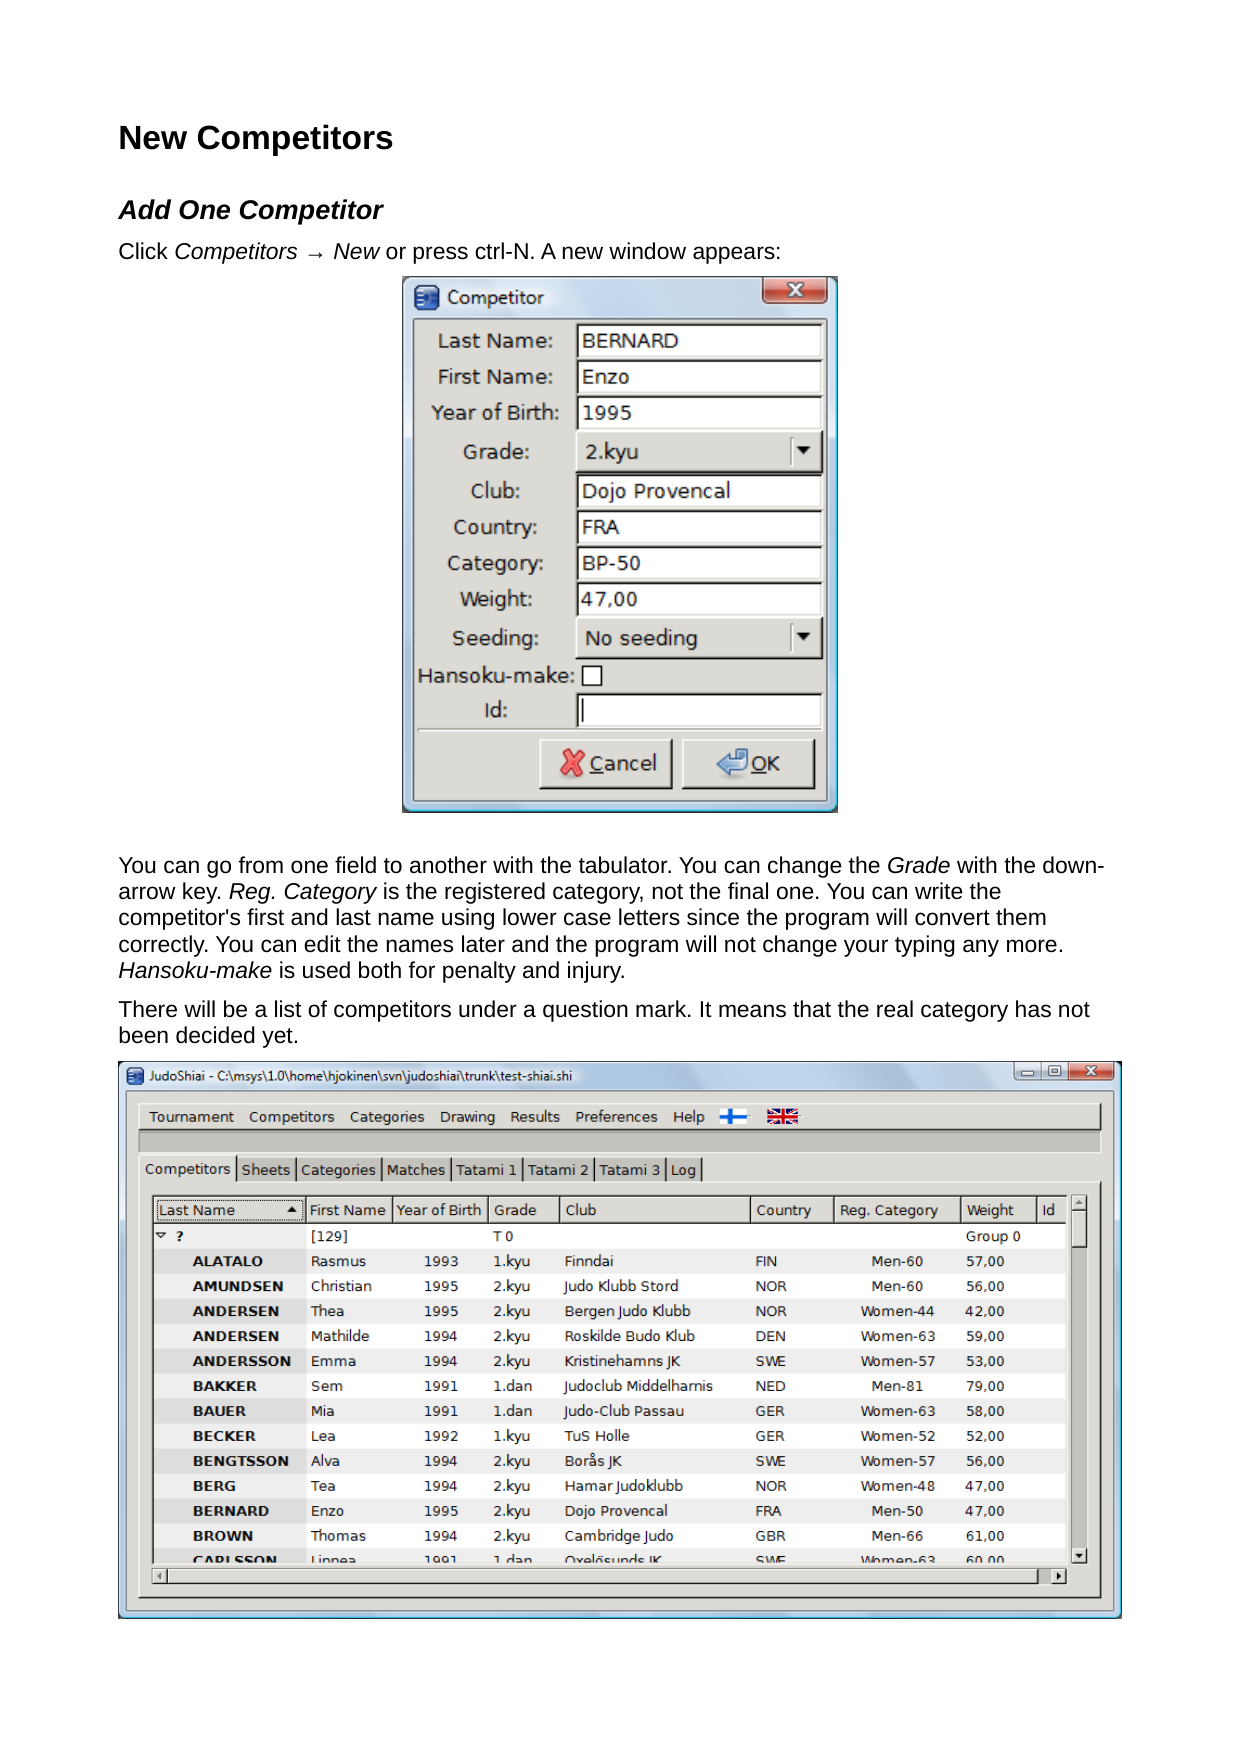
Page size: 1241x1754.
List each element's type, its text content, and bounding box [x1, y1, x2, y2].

subtitle New Competitors [118, 118, 1122, 157]
text Click Competitors → New or press ctrl-N. A new window appears: [118, 238, 1122, 264]
subtitle Add One Competitor [118, 194, 1122, 226]
text There will be a list of competitors under a question mark. It means that the real category has not been decided yet. [118, 996, 1122, 1049]
text You can go from one field to another with the tabulator. You can change the Grade with the down-arrow key. Reg. Category is the registered category, not the final one. You can write the competitor's first and last name using lower case letters since the program will convert them correctly. You can edit the names later and the program will not change your typing any more. Hansoku-make is used both for penalty and injury. [118, 852, 1122, 983]
picture [118, 1061, 1122, 1619]
picture [402, 276, 838, 813]
